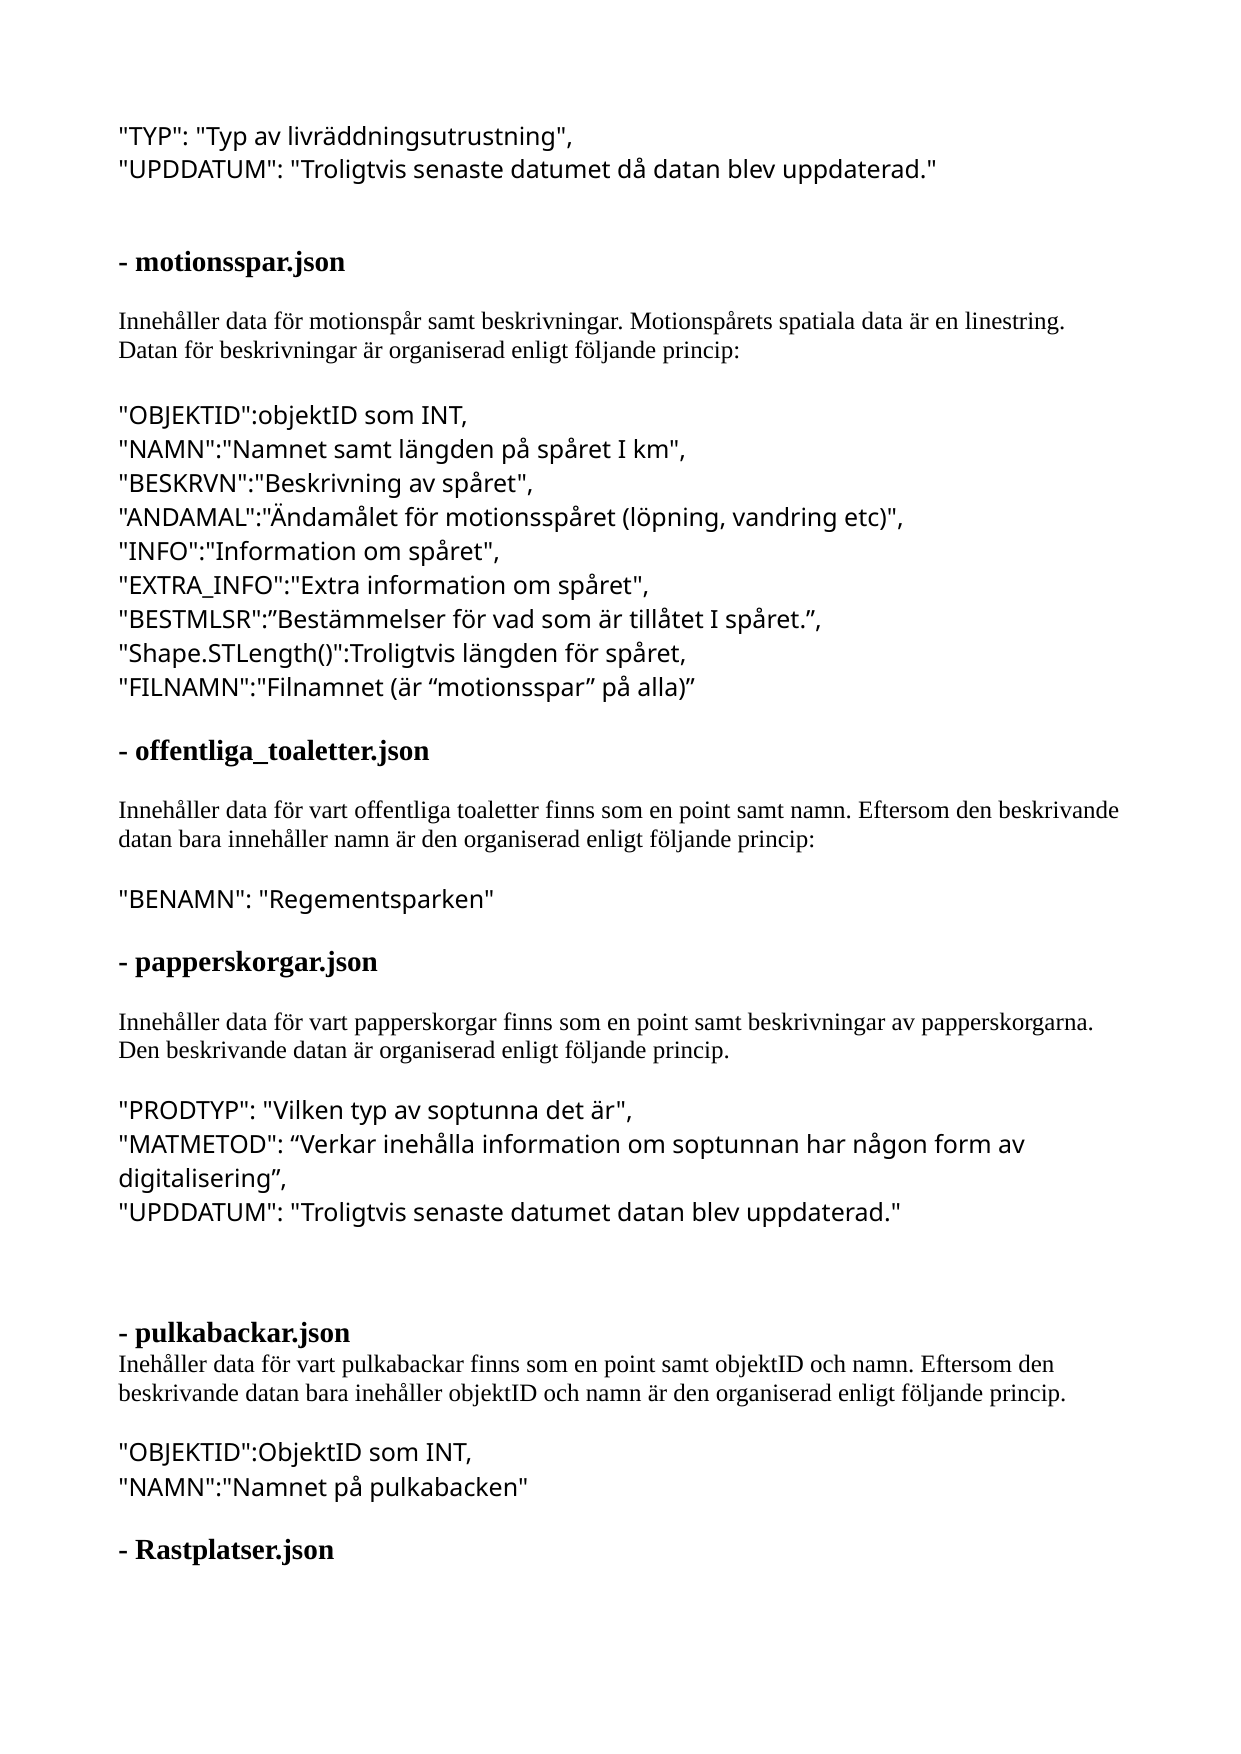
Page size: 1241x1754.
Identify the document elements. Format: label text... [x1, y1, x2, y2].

text "Shape.STLength()":Troligtvis längden för spåret, [118, 636, 1122, 670]
text "MATMETOD": “Verkar inehålla information om soptunnan har någon form av digitalisering”, [118, 1127, 1122, 1195]
text "TYP": "Typ av livräddningsutrustning", [118, 118, 1122, 152]
text "OBJEKTID":objektID som INT, [118, 398, 1122, 432]
text "BESKRVN":"Beskrivning av spåret", [118, 466, 1122, 500]
text "NAMN":"Namnet samt längden på spåret I km", [118, 432, 1122, 466]
text - pulkabackar.json [118, 1315, 1122, 1349]
text Inehåller data för vart pulkabackar finns som en point samt objektID och namn. Eftersom den beskrivande datan bara inehåller objektID och namn är den organiserad enligt följande princip. [118, 1349, 1122, 1406]
text "FILNAMN":"Filnamnet (är “motionsspar” på alla)” [118, 670, 1122, 704]
text "EXTRA_INFO":"Extra information om spåret", [118, 568, 1122, 602]
text "INFO":"Information om spåret", [118, 534, 1122, 568]
text "ANDAMAL":"Ändamålet för motionsspåret (löpning, vandring etc)", [118, 500, 1122, 534]
text - papperskorgar.json [118, 944, 1122, 978]
text "PRODTYP": "Vilken typ av soptunna det är", [118, 1093, 1122, 1127]
text "BENAMN": "Regementsparken" [118, 881, 1122, 916]
text "UPDDATUM": "Troligtvis senaste datumet datan blev uppdaterad." [118, 1195, 1122, 1229]
text "BESTMLSR":”Bestämmelser för vad som är tillåtet I spåret.”, [118, 602, 1122, 636]
text "UPDDATUM": "Troligtvis senaste datumet då datan blev uppdaterad." [118, 152, 1122, 186]
text - offentliga_toaletter.json [118, 733, 1122, 766]
text - Rastplatser.json [118, 1532, 1122, 1566]
text "OBJEKTID":ObjektID som INT, [118, 1435, 1122, 1469]
text - motionsspar.json [118, 244, 1122, 277]
text Innehåller data för motionspår samt beskrivningar. Motionspårets spatiala data är en linestring. Datan för beskrivningar är organiserad enligt följande princip: [118, 306, 1122, 363]
text Innehåller data för vart offentliga toaletter finns som en point samt namn. Eftersom den beskrivande datan bara innehåller namn är den organiserad enligt följande princip: [118, 795, 1122, 853]
text "NAMN":"Namnet på pulkabacken" [118, 1469, 1122, 1503]
text Innehåller data för vart papperskorgar finns som en point samt beskrivningar av papperskorgarna. Den beskrivande datan är organiserad enligt följande princip. [118, 1007, 1122, 1064]
